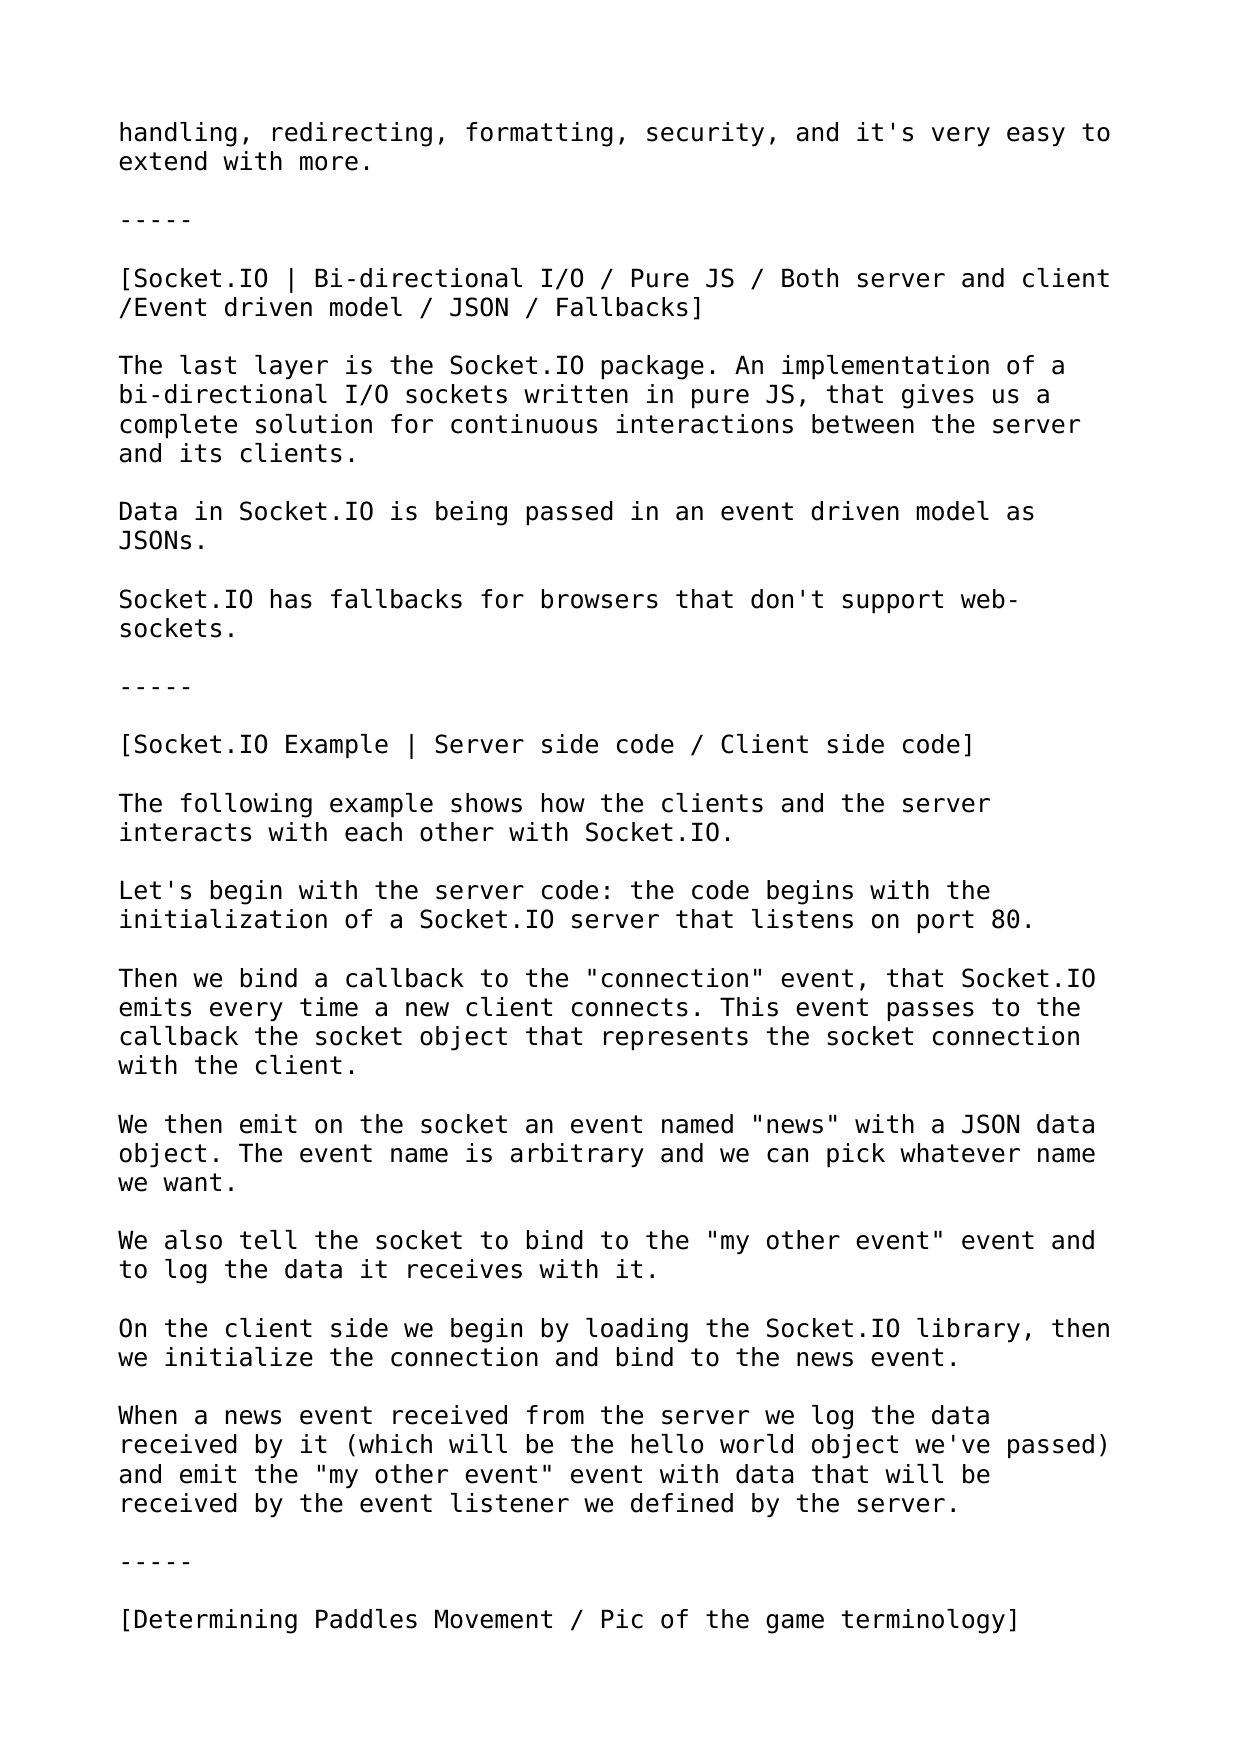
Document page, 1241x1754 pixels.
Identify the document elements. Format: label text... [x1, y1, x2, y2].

text ----- [118, 1547, 1122, 1576]
text On the client side we begin by loading the Socket.IO library, then we initialize the connection and bind to the news event. [118, 1314, 1122, 1372]
text We also tell the socket to bind to the "my other event" event and to log the data it receives with it. [118, 1226, 1122, 1285]
text When a news event received from the server we log the data received by it (which will be the hello world object we've passed) and emit the "my other event" event with data that will be received by the event listener we defined by the server. [118, 1401, 1122, 1518]
text The following example shows how the clients and the server interacts with each other with Socket.IO. [118, 789, 1122, 847]
text ----- [118, 206, 1122, 235]
text [Determining Paddles Movement / Pic of the game terminology] [118, 1606, 1122, 1635]
text [Socket.IO Example | Server side code / Client side code] [118, 731, 1122, 760]
text Data in Socket.IO is being passed in an event driven model as JSONs. [118, 497, 1122, 556]
text [Socket.IO | Bi-directional I/O / Pure JS / Both server and client /Event driven model / JSON / Fallbacks] [118, 264, 1122, 322]
text Then we bind a callback to the "connection" event, that Socket.IO emits every time a new client connects. This event passes to the callback the socket object that represents the socket connection with the client. [118, 964, 1122, 1081]
text Let's begin with the server code: the code begins with the initialization of a Socket.IO server that listens on port 80. [118, 876, 1122, 935]
text Socket.IO has fallbacks for browsers that don't support web-sockets. [118, 585, 1122, 643]
text The last layer is the Socket.IO package. An implementation of a bi-directional I/O sockets written in pure JS, that gives us a complete solution for continuous interactions between the server and its clients. [118, 351, 1122, 468]
text handling, redirecting, formatting, security, and it's very easy to extend with more. [118, 118, 1122, 176]
text ----- [118, 672, 1122, 701]
text We then emit on the socket an event named "news" with a JSON data object. The event name is arbitrary and we can pick whatever name we want. [118, 1110, 1122, 1197]
